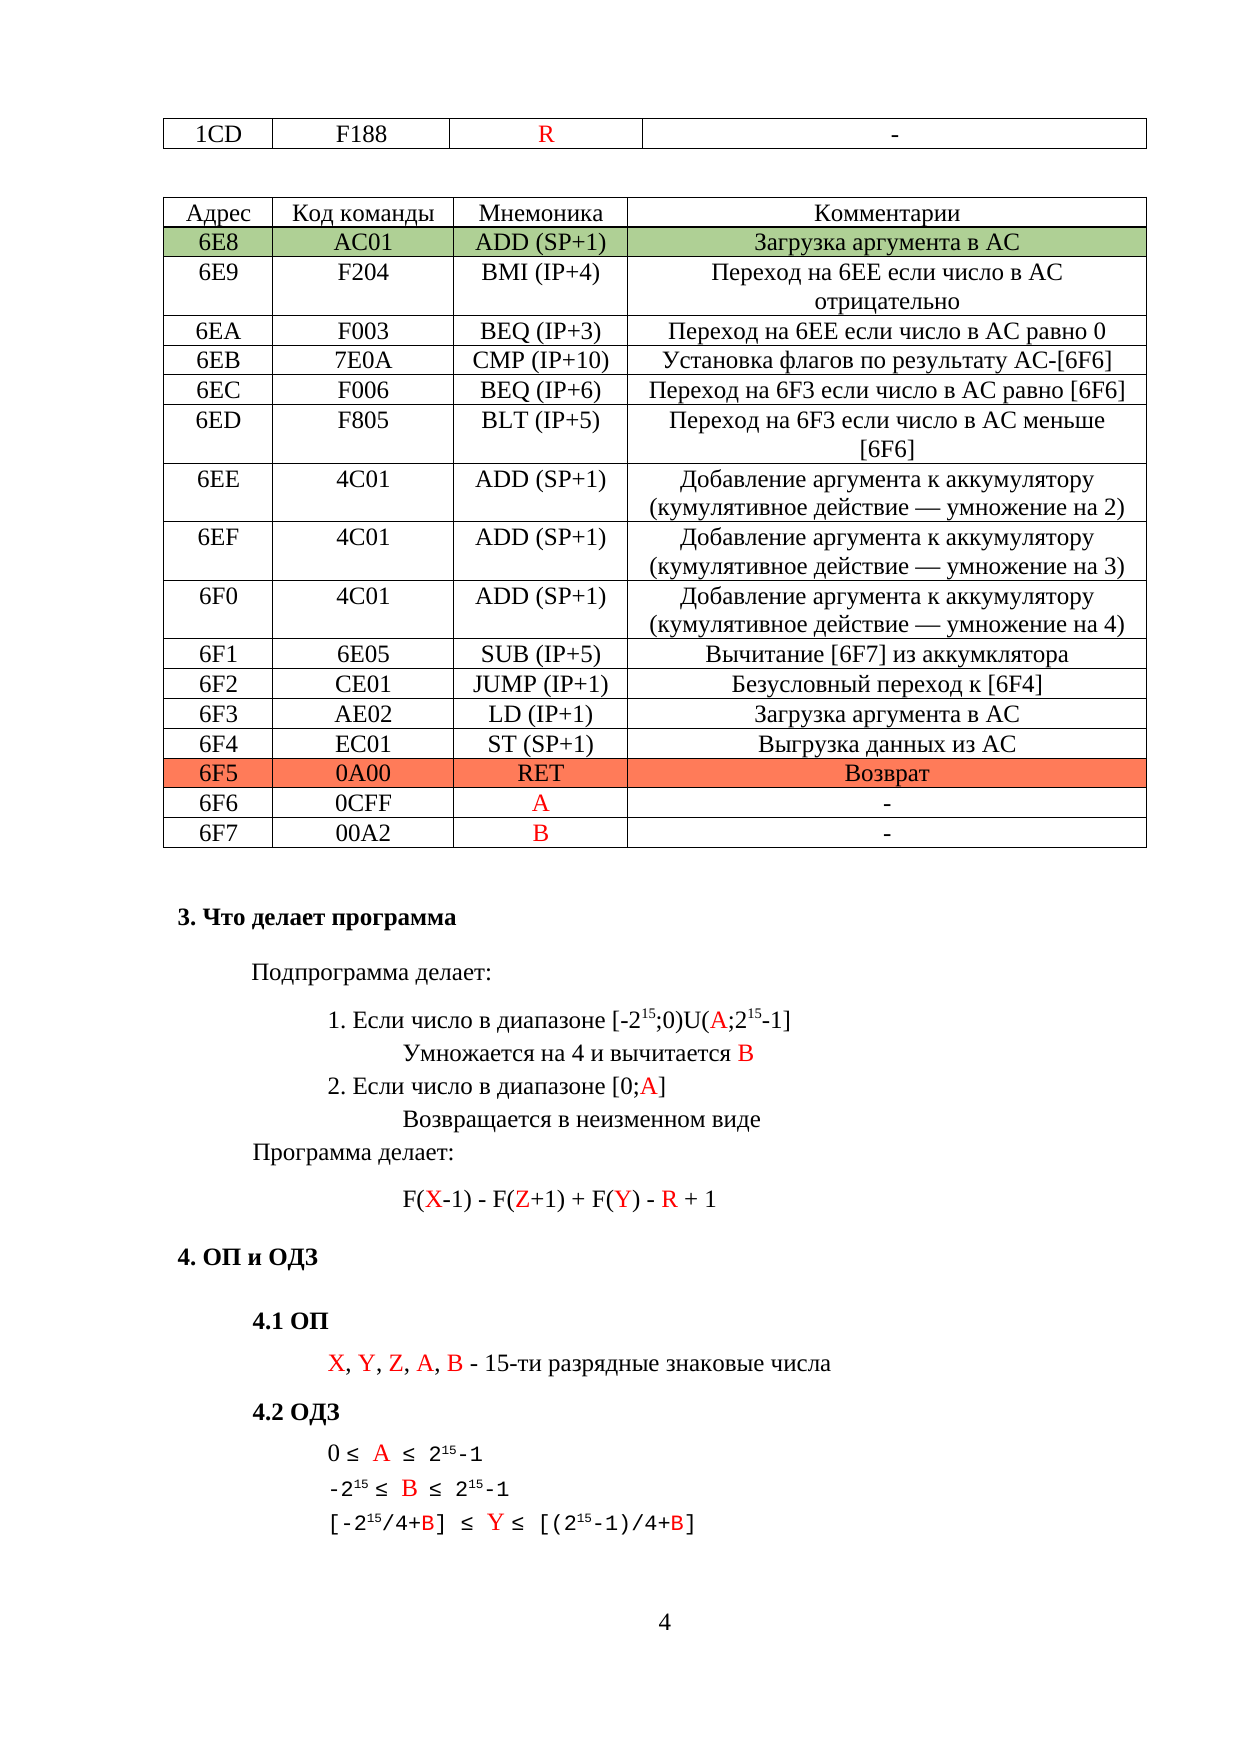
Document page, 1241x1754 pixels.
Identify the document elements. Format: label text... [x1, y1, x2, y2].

table_cell Переход на 6F3 если число в AC меньше [6F6] [628, 405, 1146, 463]
table_cell JUMP (IP+1) [454, 669, 627, 698]
table_cell BMI (IP+4) [454, 257, 627, 315]
table_cell 6E8 [164, 228, 272, 256]
table_cell 6EE [164, 464, 272, 521]
table_cell CE01 [273, 669, 453, 698]
table_cell 6ED [164, 405, 272, 463]
table_cell F204 [273, 257, 453, 315]
table_cell Переход на 6F3 если число в AC равно [6F6] [628, 375, 1146, 404]
table_cell 6F6 [164, 788, 272, 817]
table_cell Загрузка аргумента в AC [628, 699, 1146, 728]
table_cell Добавление аргумента к аккумулятору (кумулятивное действие — умножение на 4) [628, 581, 1146, 638]
table_cell Добавление аргумента к аккумулятору (кумулятивное действие — умножение на 2) [628, 464, 1146, 521]
table_cell 00A2 [273, 818, 453, 847]
table_cell 6F5 [164, 759, 272, 787]
table_cell 6F0 [164, 581, 272, 638]
table_cell 6F1 [164, 639, 272, 668]
table_header Код команды [273, 198, 453, 226]
table_cell 4C01 [273, 581, 453, 638]
table_cell A [454, 788, 627, 817]
table_cell Установка флагов по результату AC-[6F6] [628, 346, 1146, 374]
table_cell B [454, 818, 627, 847]
table_cell RET [454, 759, 627, 787]
table_cell Возврат [628, 759, 1146, 787]
table_cell LD (IP+1) [454, 699, 627, 728]
table_cell F805 [273, 405, 453, 463]
table_cell BEQ (IP+3) [454, 316, 627, 344]
table_cell 4C01 [273, 522, 453, 580]
table_cell 6F7 [164, 818, 272, 847]
table_cell EC01 [273, 729, 453, 757]
table_cell AE02 [273, 699, 453, 728]
table_cell 6F4 [164, 729, 272, 757]
text 1. Если число в диапазоне [-215;0)U(A;215-1] Умножается на 4 и вычитается B 2. Если число в диапазоне [0;A] Возвращается в неизменном виде Программа делает: [177, 1005, 1152, 1166]
table_cell 6EF [164, 522, 272, 580]
table_cell F188 [273, 119, 449, 148]
table_cell ST (SP+1) [454, 729, 627, 757]
table_header Комментарии [628, 198, 1146, 226]
table_cell 6F2 [164, 669, 272, 698]
table_cell Выгрузка данных из AC [628, 729, 1146, 757]
table_cell 7E0A [273, 346, 453, 374]
table_cell 0CFF [273, 788, 453, 817]
table_cell 6EC [164, 375, 272, 404]
subtitle 4. ОП и ОДЗ [177, 1242, 1152, 1271]
table_cell R [450, 119, 642, 148]
table_header Мнемоника [454, 198, 627, 226]
table_cell 6E9 [164, 257, 272, 315]
table_cell 6EB [164, 346, 272, 374]
table_cell ADD (SP+1) [454, 464, 627, 521]
table_cell F006 [273, 375, 453, 404]
table_cell - [628, 818, 1146, 847]
table_cell BEQ (IP+6) [454, 375, 627, 404]
table_cell - [628, 788, 1146, 817]
table_cell 6E05 [273, 639, 453, 668]
subtitle 4.1 ОП [177, 1306, 1152, 1335]
table_cell 1CD [164, 119, 272, 148]
text F(X-1) - F(Z+1) + F(Y) - R + 1 [177, 1184, 1152, 1213]
table_cell Переход на 6EE если число в AC отрицательно [628, 257, 1146, 315]
table_cell AC01 [273, 228, 453, 256]
table_cell Переход на 6EE если число в AC равно 0 [628, 316, 1146, 344]
table_cell ADD (SP+1) [454, 522, 627, 580]
subtitle 4.2 ОДЗ [177, 1397, 1152, 1426]
table_cell Безусловный переход к [6F4] [628, 669, 1146, 698]
table_cell ADD (SP+1) [454, 581, 627, 638]
text 0 ≤ A ≤ 215-1 -215 ≤ B ≤ 215-1 [-215/4+B] ≤ Y ≤ [(215-1)/4+B] [177, 1438, 1152, 1537]
table_cell Добавление аргумента к аккумулятору (кумулятивное действие — умножение на 3) [628, 522, 1146, 580]
subtitle 3. Что делает программа [177, 902, 1152, 930]
table_cell F003 [273, 316, 453, 344]
table_cell ADD (SP+1) [454, 228, 627, 256]
table_cell SUB (IP+5) [454, 639, 627, 668]
table_cell 6EA [164, 316, 272, 344]
text X, Y, Z, A, B - 15-ти разрядные знаковые числа [177, 1348, 1152, 1376]
table_cell 4C01 [273, 464, 453, 521]
table_cell 0A00 [273, 759, 453, 787]
table_cell - [643, 119, 1146, 148]
table_header Адрес [164, 198, 272, 226]
text Подпрограмма делает: [177, 957, 1152, 986]
table_cell 6F3 [164, 699, 272, 728]
table_cell CMP (IP+10) [454, 346, 627, 374]
table_cell Загрузка аргумента в AC [628, 228, 1146, 256]
table_cell BLT (IP+5) [454, 405, 627, 463]
table_cell Вычитание [6F7] из аккумклятора [628, 639, 1146, 668]
